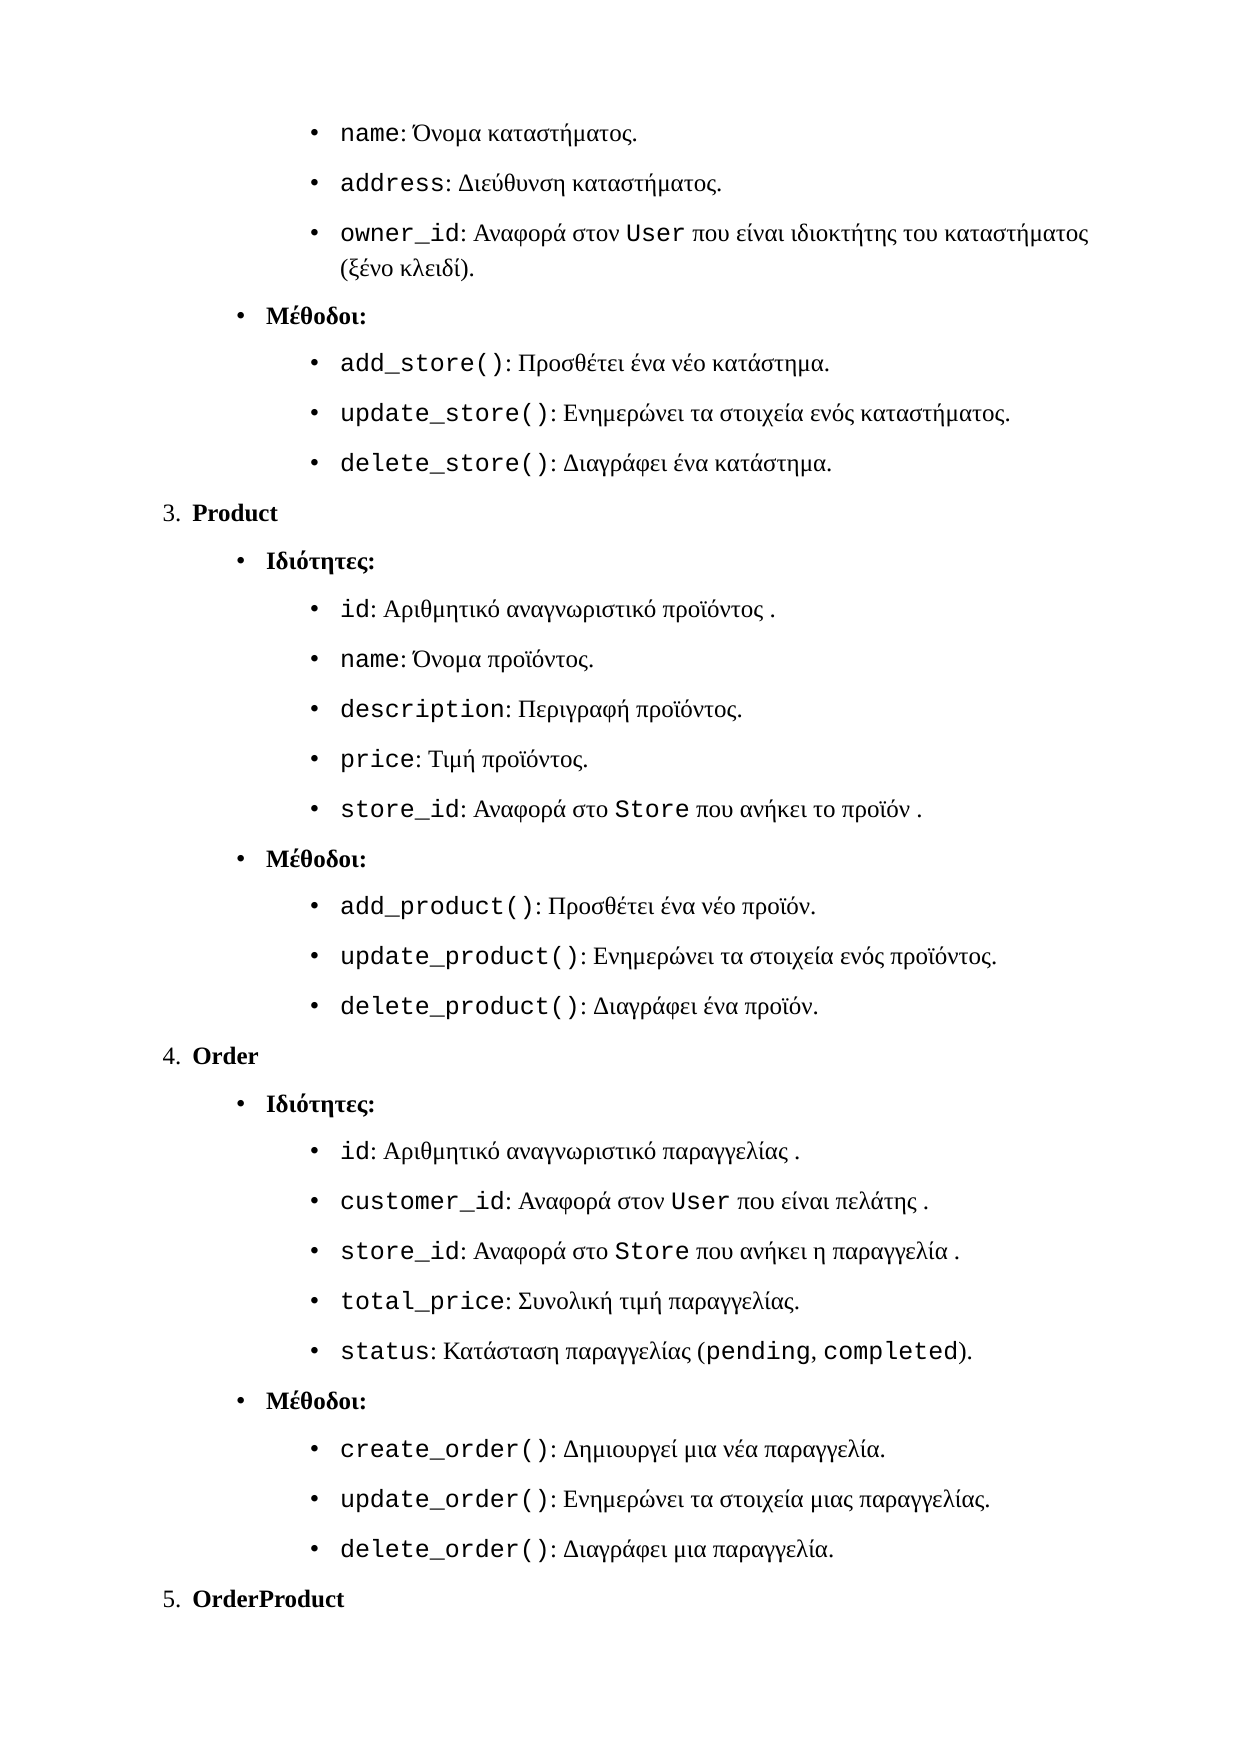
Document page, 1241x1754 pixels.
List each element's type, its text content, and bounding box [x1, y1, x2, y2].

list update_product(): Ενημερώνει τα στοιχεία ενός προϊόντος. [310, 941, 1122, 972]
list address: Διεύθυνση καταστήματος. [310, 168, 1122, 199]
list status: Κατάσταση παραγγελίας (pending, completed). [310, 1336, 1122, 1367]
list update_store(): Ενημερώνει τα στοιχεία ενός καταστήματος. [310, 398, 1122, 429]
list OrderProduct [162, 1584, 1122, 1613]
list Product [162, 498, 1122, 527]
list id: Αριθμητικό αναγνωριστικό παραγγελίας . [310, 1136, 1122, 1167]
list add_product(): Προσθέτει ένα νέο προϊόν. [310, 891, 1122, 922]
list total_price: Συνολική τιμή παραγγελίας. [310, 1286, 1122, 1317]
list delete_store(): Διαγράφει ένα κατάστημα. [310, 448, 1122, 479]
list name: Όνομα προϊόντος. [310, 644, 1122, 674]
list add_store(): Προσθέτει ένα νέο κατάστημα. [310, 348, 1122, 379]
list update_order(): Ενημερώνει τα στοιχεία μιας παραγγελίας. [310, 1484, 1122, 1515]
list customer_id: Αναφορά στον User που είναι πελάτης . [310, 1186, 1122, 1217]
list description: Περιγραφή προϊόντος. [310, 694, 1122, 724]
list Ιδιότητες: [236, 1089, 1122, 1118]
list id: Αριθμητικό αναγνωριστικό προϊόντος . [310, 594, 1122, 624]
list delete_order(): Διαγράφει μια παραγγελία. [310, 1534, 1122, 1565]
list price: Τιμή προϊόντος. [310, 744, 1122, 774]
list Μέθοδοι: [236, 844, 1122, 872]
list Order [162, 1041, 1122, 1070]
list Μέθοδοι: [236, 1386, 1122, 1415]
list Μέθοδοι: [236, 301, 1122, 329]
list store_id: Αναφορά στο Store που ανήκει το προϊόν . [310, 794, 1122, 824]
list delete_product(): Διαγράφει ένα προϊόν. [310, 991, 1122, 1022]
list name: Όνομα καταστήματος. [310, 118, 1122, 149]
list store_id: Αναφορά στο Store που ανήκει η παραγγελία . [310, 1236, 1122, 1267]
list owner_id: Αναφορά στον User που είναι ιδιοκτήτης του καταστήματος (ξένο κλειδί). [310, 218, 1122, 282]
list create_order(): Δημιουργεί μια νέα παραγγελία. [310, 1434, 1122, 1465]
list Ιδιότητες: [236, 546, 1122, 575]
